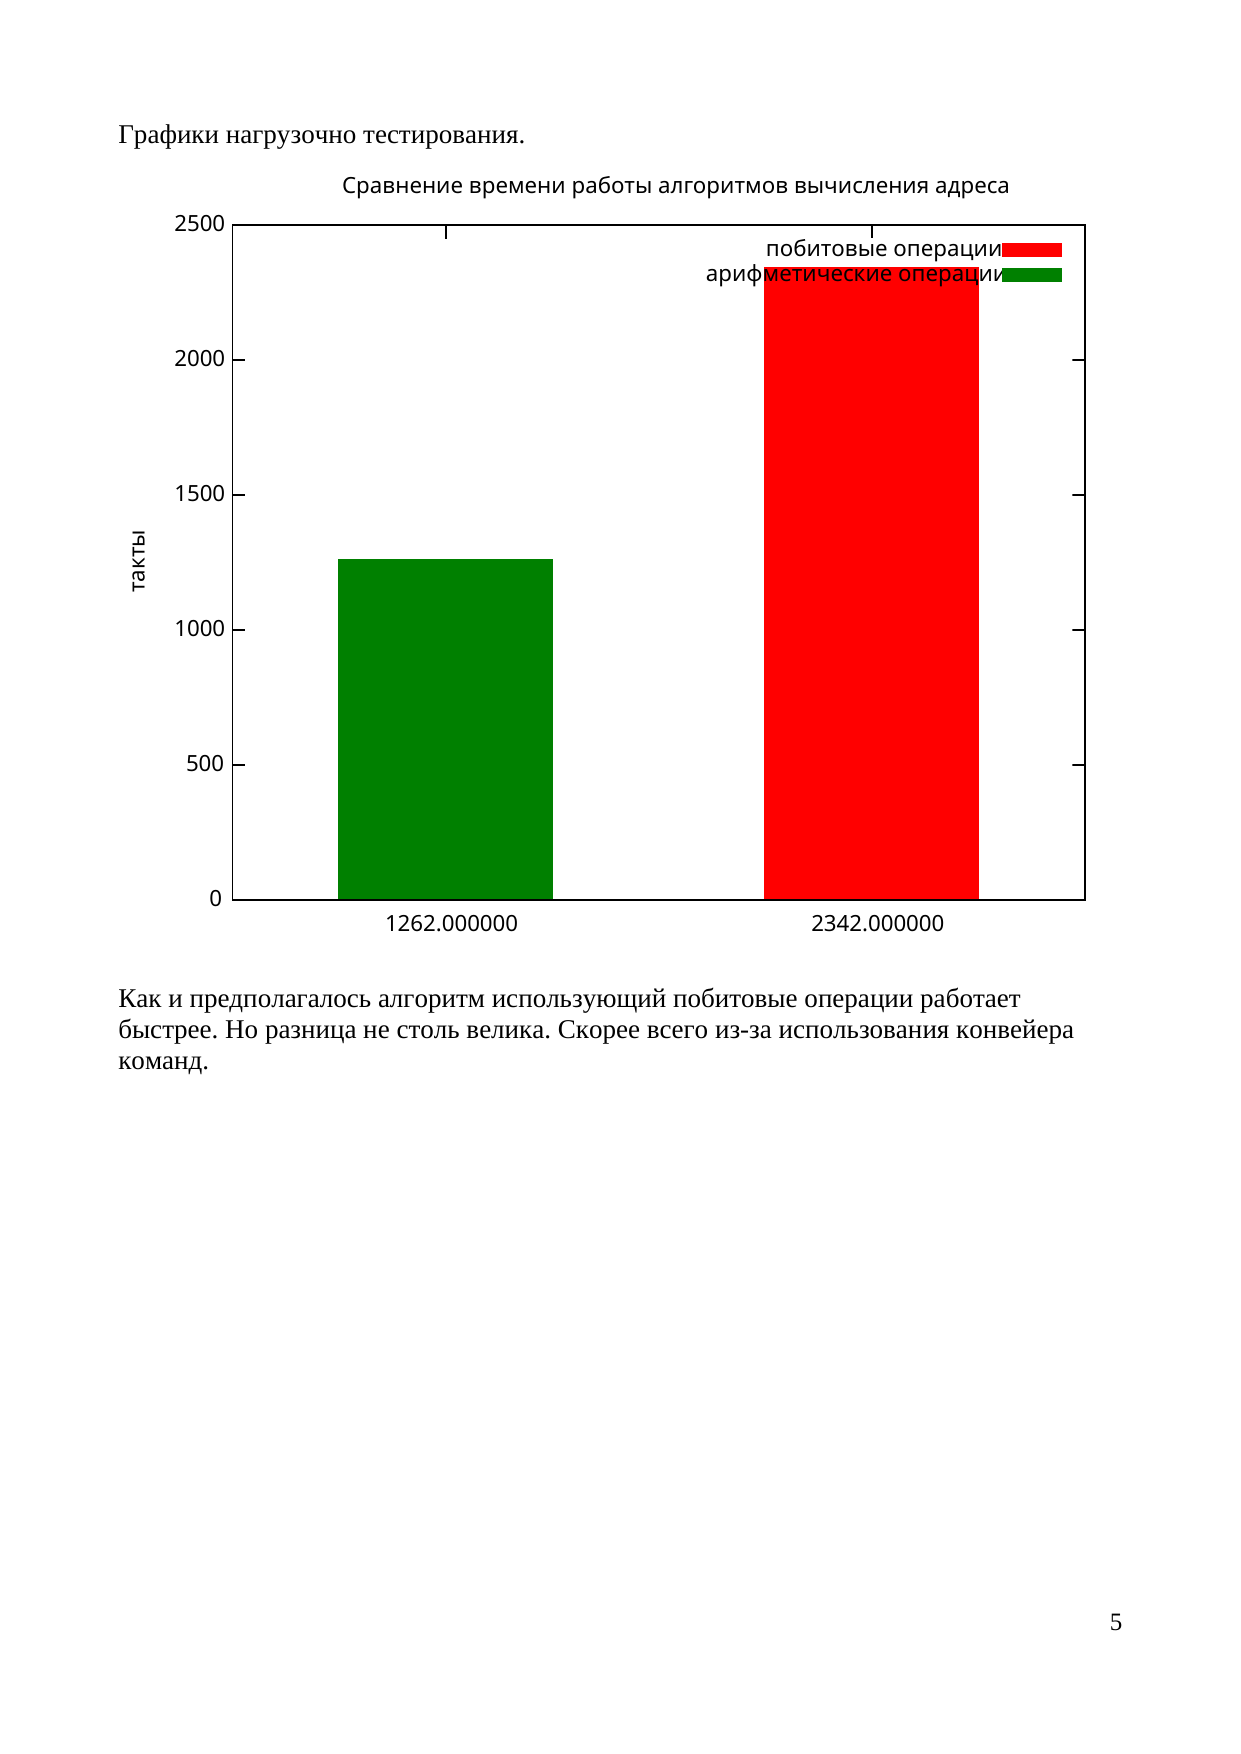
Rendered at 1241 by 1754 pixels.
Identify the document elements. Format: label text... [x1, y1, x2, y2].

text Как и предполагалось алгоритм использующий побитовые операции работает быстрее. Но разница не столь велика. Скорее всего из-за использования конвейера команд. [118, 982, 1122, 1076]
text Графики нагрузочно тестирования. [118, 118, 1122, 149]
